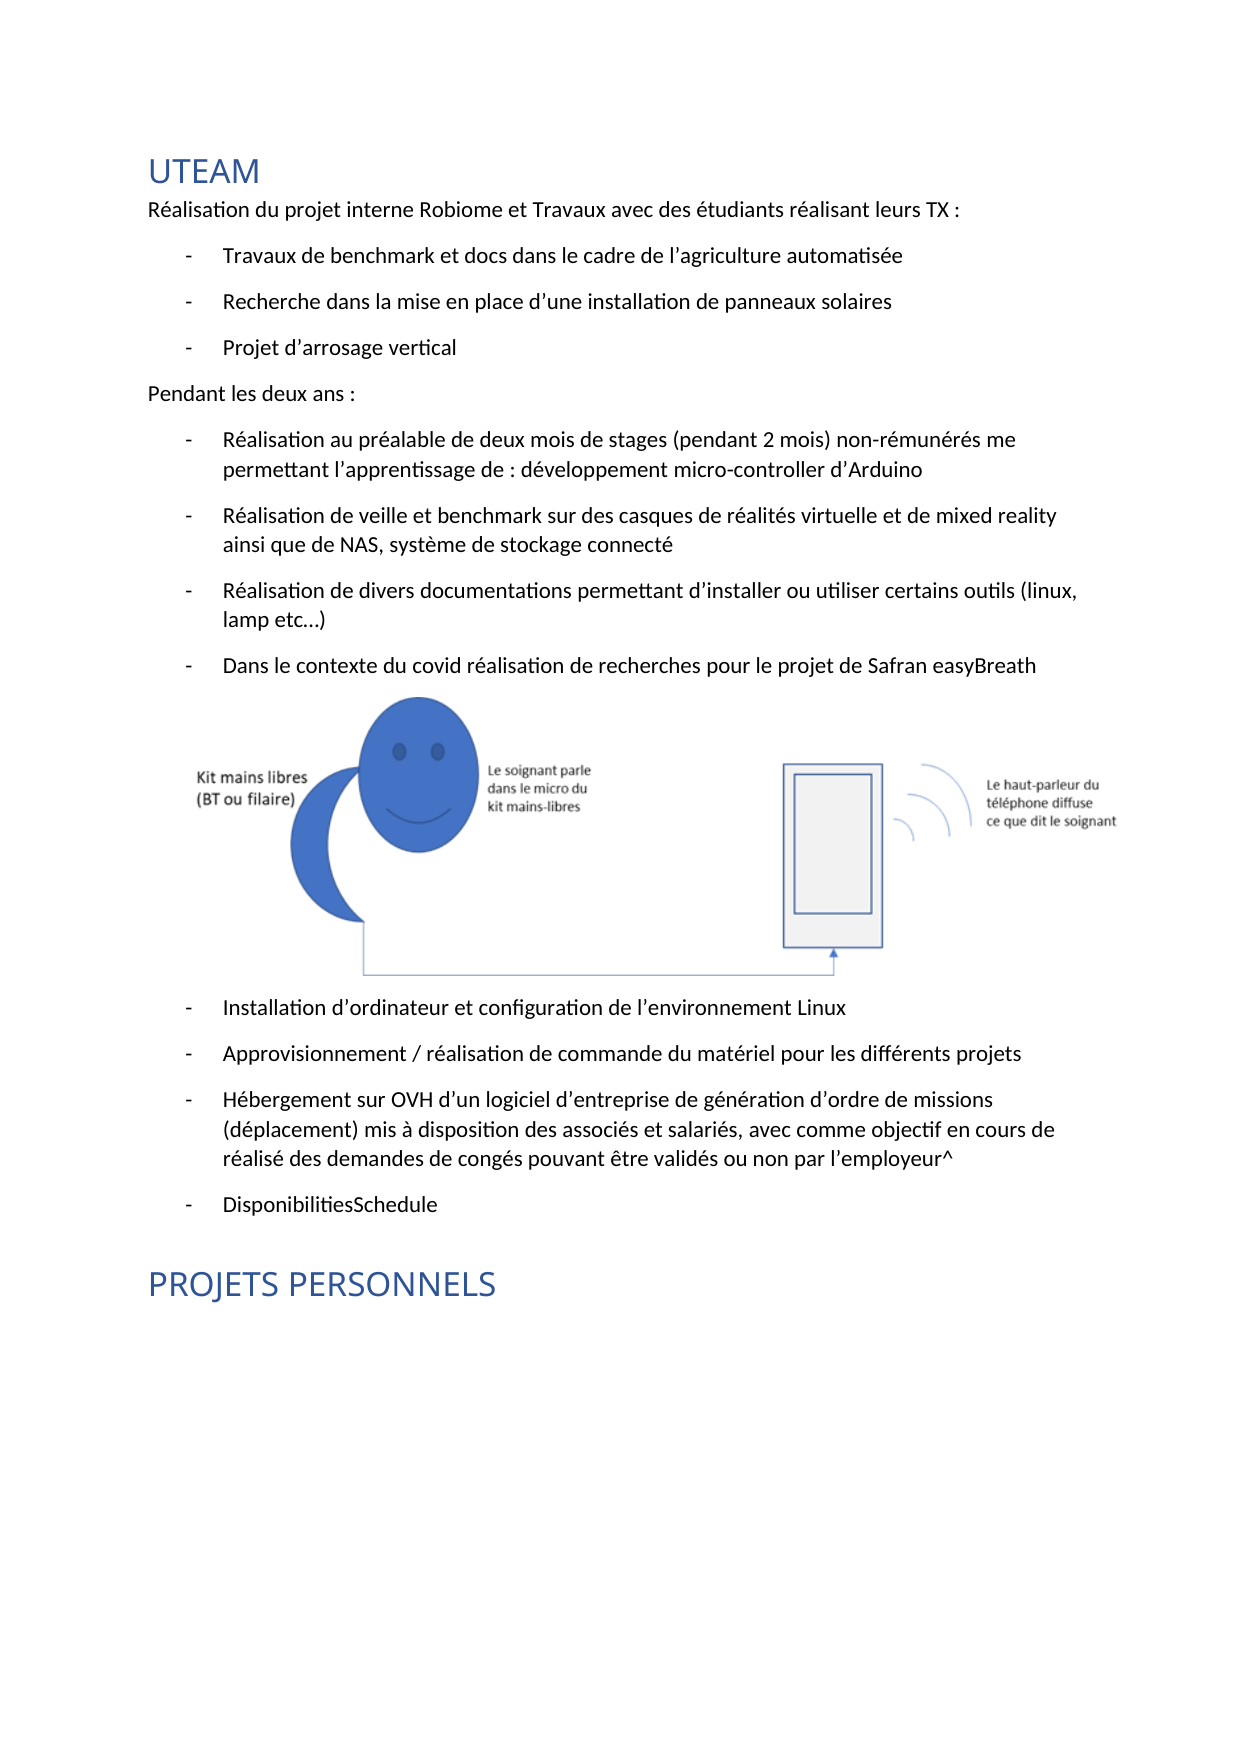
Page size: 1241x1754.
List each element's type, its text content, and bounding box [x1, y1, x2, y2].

list Travaux de benchmark et docs dans le cadre de l’agriculture automatisée [185, 241, 1093, 269]
subtitle UTEAM [148, 148, 1093, 193]
list Réalisation de veille et benchmark sur des casques de réalités virtuelle et de mixed reality ainsi que de NAS, système de stockage connecté [185, 501, 1093, 558]
subtitle PROJETS PERSONNELS [148, 1261, 1093, 1307]
text Réalisation du projet interne Robiome et Travaux avec des étudiants réalisant leurs TX : [148, 195, 1093, 223]
list Recherche dans la mise en place d’une installation de panneaux solaires [185, 287, 1093, 315]
list Approvisionnement / réalisation de commande du matériel pour les différents projets [185, 1039, 1093, 1067]
list DisponibilitiesSchedule [185, 1190, 1093, 1218]
list Hébergement sur OVH d’un logiciel d’entreprise de génération d’ordre de missions (déplacement) mis à disposition des associés et salariés, avec comme objectif en cours de réalisé des demandes de congés pouvant être validés ou non par l’employeur^ [185, 1085, 1093, 1172]
list Installation d’ordinateur et configuration de l’environnement Linux [185, 993, 1093, 1021]
list Réalisation de divers documentations permettant d’installer ou utiliser certains outils (linux, lamp etc…) [185, 576, 1093, 634]
list Dans le contexte du covid réalisation de recherches pour le projet de Safran easyBreath [185, 652, 1093, 680]
list Réalisation au préalable de deux mois de stages (pendant 2 mois) non-rémunérés me permettant l’apprentissage de : développement micro-controller d’Arduino [185, 425, 1093, 483]
list Projet d’arrosage vertical [185, 333, 1093, 361]
text Pendant les deux ans : [148, 379, 1093, 407]
